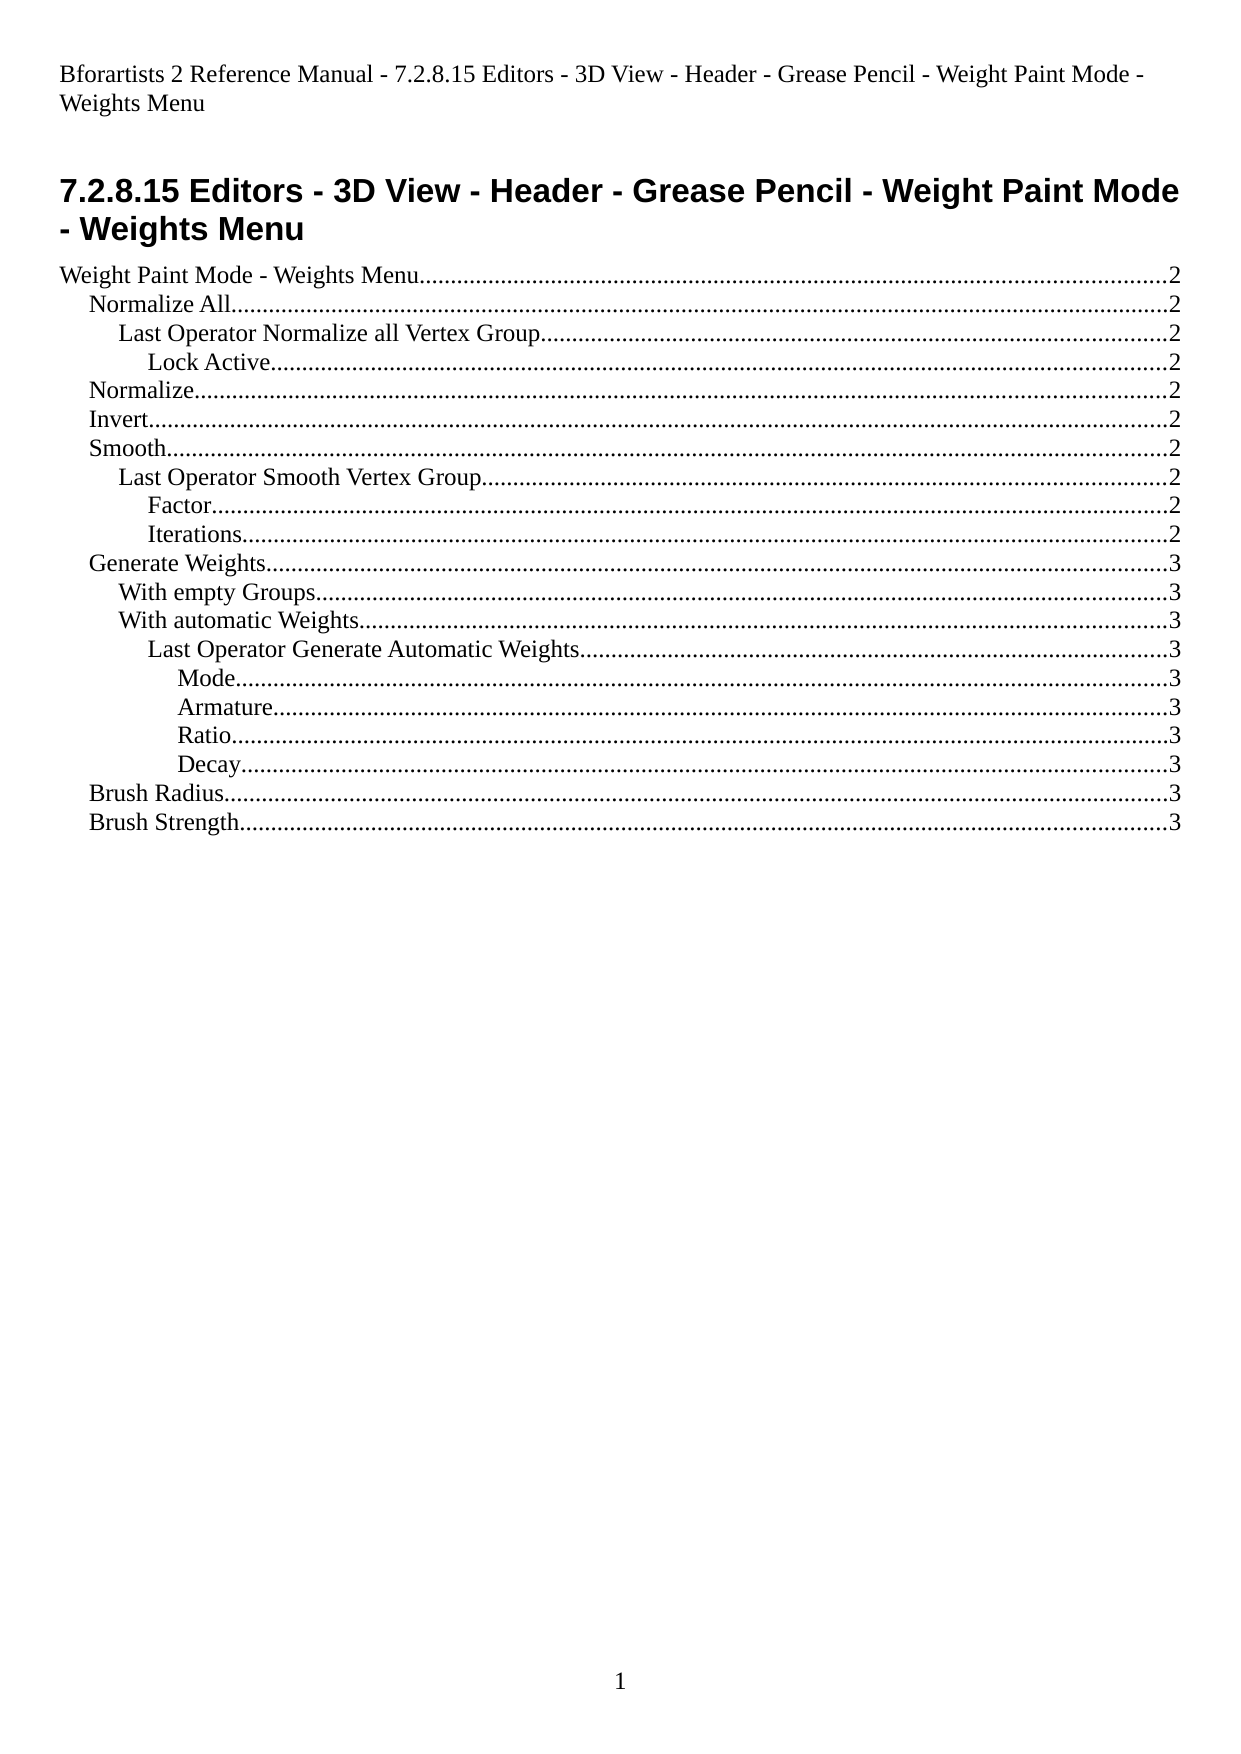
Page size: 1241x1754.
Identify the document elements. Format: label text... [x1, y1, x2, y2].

text Normalize 2 [88, 375, 1181, 404]
text Generate Weights 3 [88, 548, 1181, 577]
text Factor 2 [147, 490, 1181, 519]
text Weight Paint Mode - Weights Menu 2 [59, 260, 1181, 289]
text Last Operator Smooth Vertex Group 2 [118, 462, 1181, 490]
text Ratio 3 [177, 720, 1181, 749]
text Last Operator Normalize all Vertex Group 2 [118, 318, 1181, 347]
text Lock Active 2 [147, 347, 1181, 375]
text With empty Groups 3 [118, 577, 1181, 605]
text Mode 3 [177, 663, 1181, 692]
text Iterations 2 [147, 519, 1181, 548]
text With automatic Weights 3 [118, 605, 1181, 634]
text Decay 3 [177, 749, 1181, 778]
text Smooth 2 [88, 433, 1181, 462]
text Last Operator Generate Automatic Weights 3 [147, 634, 1181, 663]
text Invert 2 [88, 404, 1181, 433]
text Brush Strength 3 [88, 807, 1181, 835]
text Brush Radius 3 [88, 778, 1181, 807]
subtitle 7.2.8.15 Editors - 3D View - Header - Grease Pencil - Weight Paint Mode - Weights Menu [59, 171, 1181, 248]
text Normalize All 2 [88, 289, 1181, 318]
text Armature 3 [177, 692, 1181, 720]
